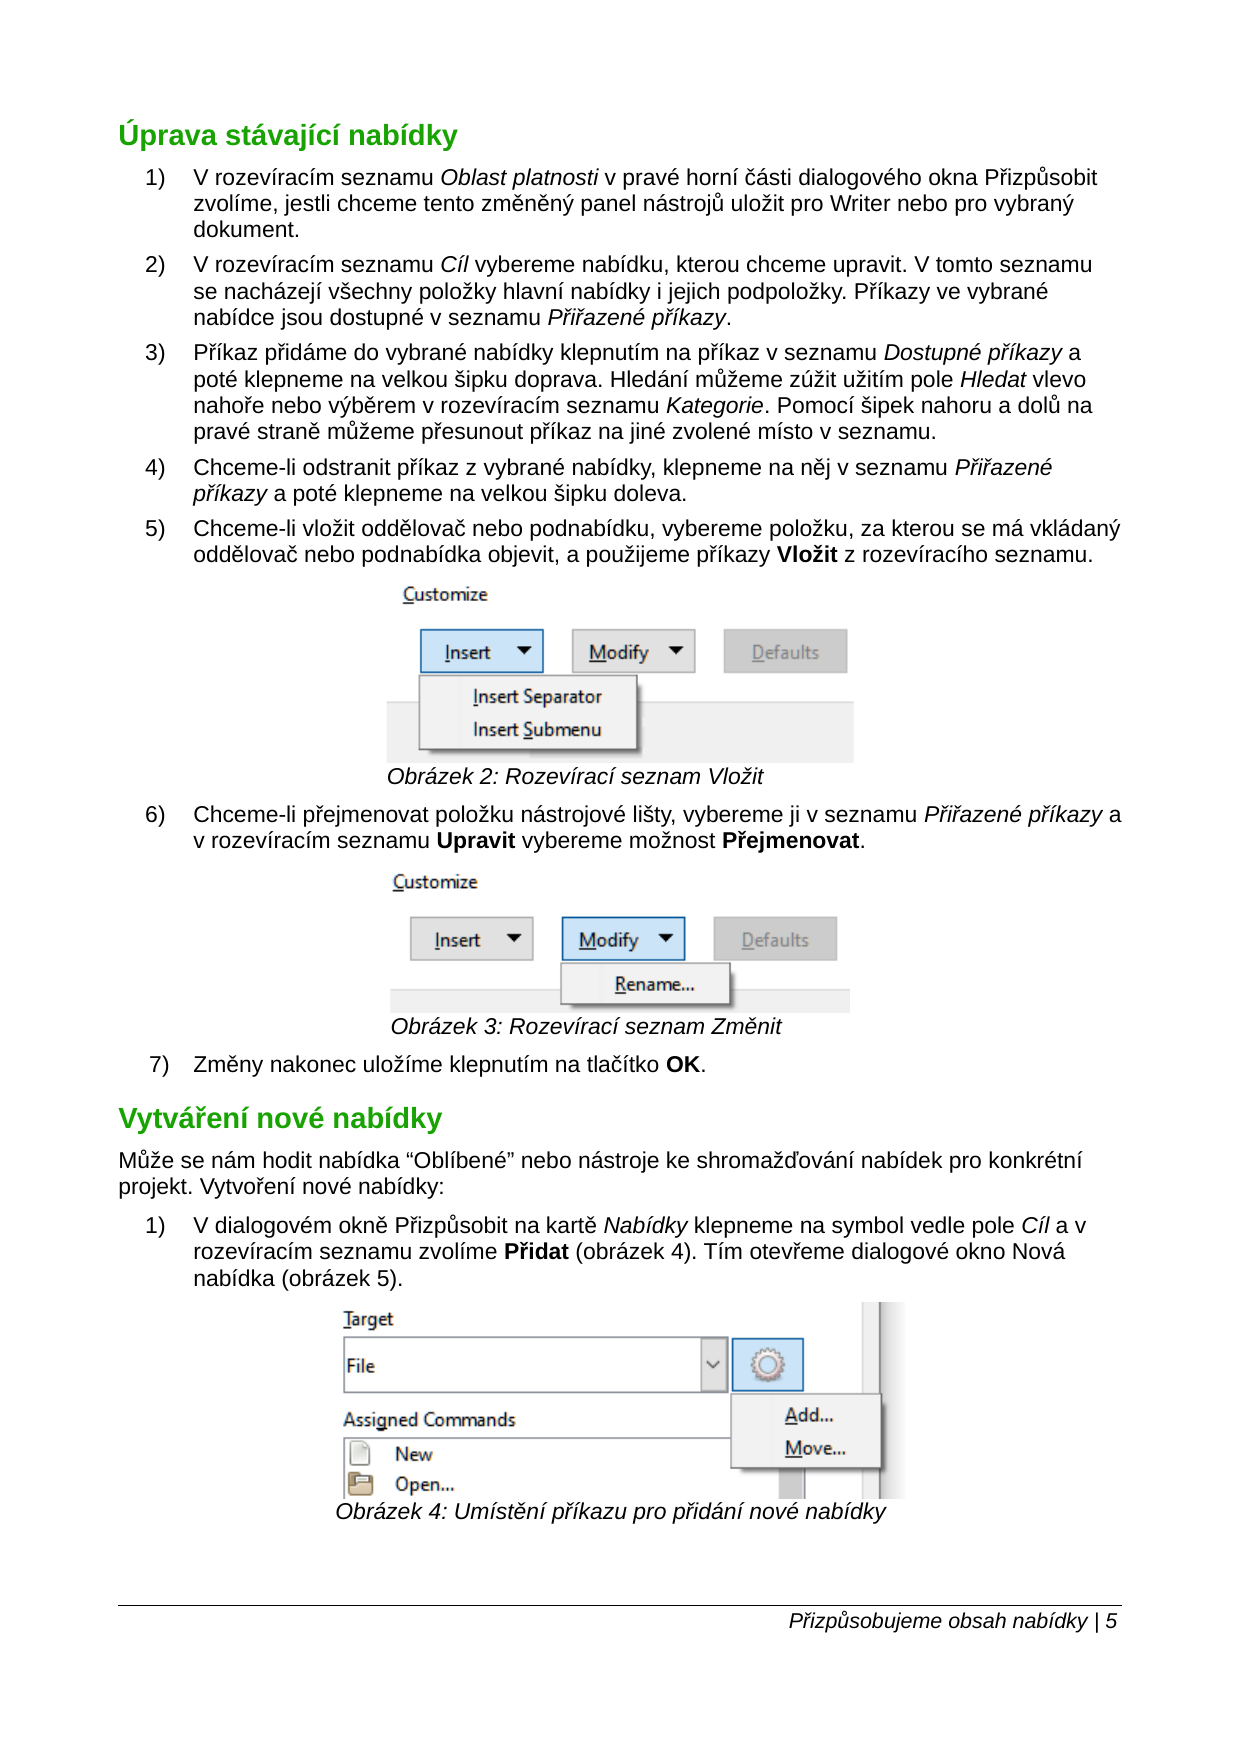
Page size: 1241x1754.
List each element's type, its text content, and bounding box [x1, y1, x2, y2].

list Příkaz přidáme do vybrané nabídky klepnutím na příkaz v seznamu Dostupné příkazy a poté klepneme na velkou šipku doprava. Hledání můžeme zúžit užitím pole Hledat vlevo nahoře nebo výběrem v rozevíracím seznamu Kategorie. Pomocí šipek nahoru a dolů na pravé straně můžeme přesunout příkaz na jiné zvolené místo v seznamu. [165, 339, 1122, 445]
list Chceme-li odstranit příkaz z vybrané nabídky, klepneme na něj v seznamu Přiřazené příkazy a poté klepneme na velkou šipku doleva. [165, 453, 1122, 506]
picture [335, 1302, 905, 1499]
text Obrázek 2: Rozevírací seznam Vložit [387, 763, 854, 789]
text Obrázek 4: Umístění příkazu pro přidání nové nabídky [335, 1499, 905, 1525]
picture [386, 579, 854, 763]
list V dialogovém okně Přizpůsobit na kartě Nabídky klepneme na symbol vedle pole Cíl a v rozevíracím seznamu zvolíme Přidat (obrázek 4). Tím otevřeme dialogové okno Nová nabídka (obrázek 5). [165, 1212, 1122, 1291]
subtitle Úprava stávající nabídky [118, 118, 1122, 152]
text Obrázek 3: Rozevírací seznam Změnit [390, 1013, 850, 1039]
list V rozevíracím seznamu Oblast platnosti v pravé horní části dialogového okna Přizpůsobit zvolíme, jestli chceme tento změněný panel nástrojů uložit pro Writer nebo pro vybraný dokument. [165, 163, 1122, 242]
subtitle Vytváření nové nabídky [118, 1101, 1122, 1135]
list Změny nakonec uložíme klepnutím na tlačítko OK. [169, 1051, 1122, 1078]
list Chceme-li vložit oddělovač nebo podnabídku, vybereme položku, za kterou se má vkládaný oddělovač nebo podnabídka objevit, a použijeme příkazy Vložit z rozevíracího seznamu. [165, 515, 1122, 568]
list V rozevíracím seznamu Cíl vybereme nabídku, kterou chceme upravit. V tomto seznamu se nacházejí všechny položky hlavní nabídky i jejich podpoložky. Příkazy ve vybrané nabídce jsou dostupné v seznamu Přiřazené příkazy. [165, 251, 1122, 330]
list Může se nám hodit nabídka “Oblíbené” nebo nástroje ke shromažďování nabídek pro konkrétní projekt. Vytvoření nové nabídky: [118, 1147, 1122, 1199]
list Chceme-li přejmenovat položku nástrojové lišty, vybereme ji v seznamu Přiřazené příkazy a v rozevíracím seznamu Upravit vybereme možnost Přejmenovat. [165, 801, 1122, 854]
picture [390, 865, 850, 1013]
